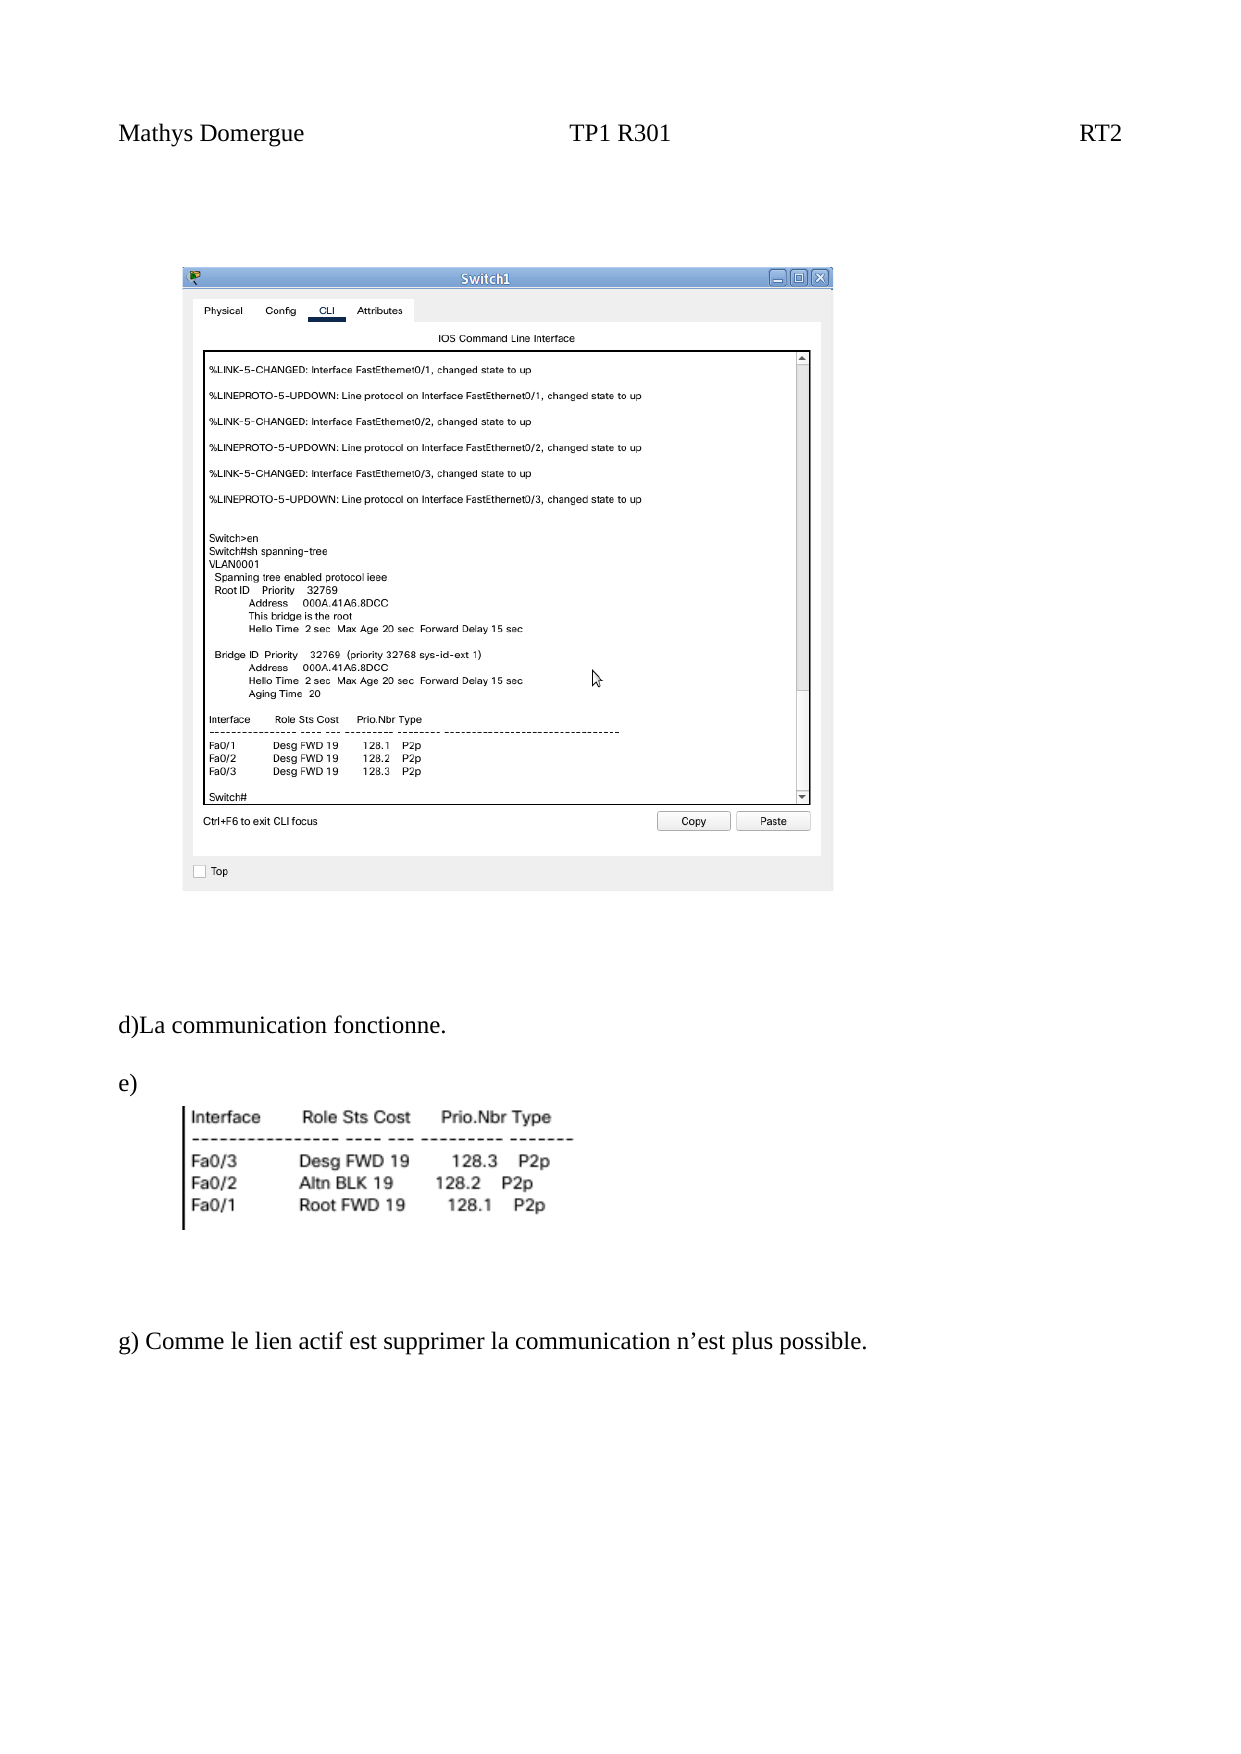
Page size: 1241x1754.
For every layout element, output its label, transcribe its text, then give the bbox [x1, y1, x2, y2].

picture [272, 267, 746, 891]
text g) Comme le lien actif est supprimer la communication n’est plus possible. [118, 1326, 1122, 1355]
picture [182, 1106, 575, 1230]
text e) [118, 1068, 1122, 1096]
text d)La communication fonctionne. [118, 1010, 1122, 1039]
